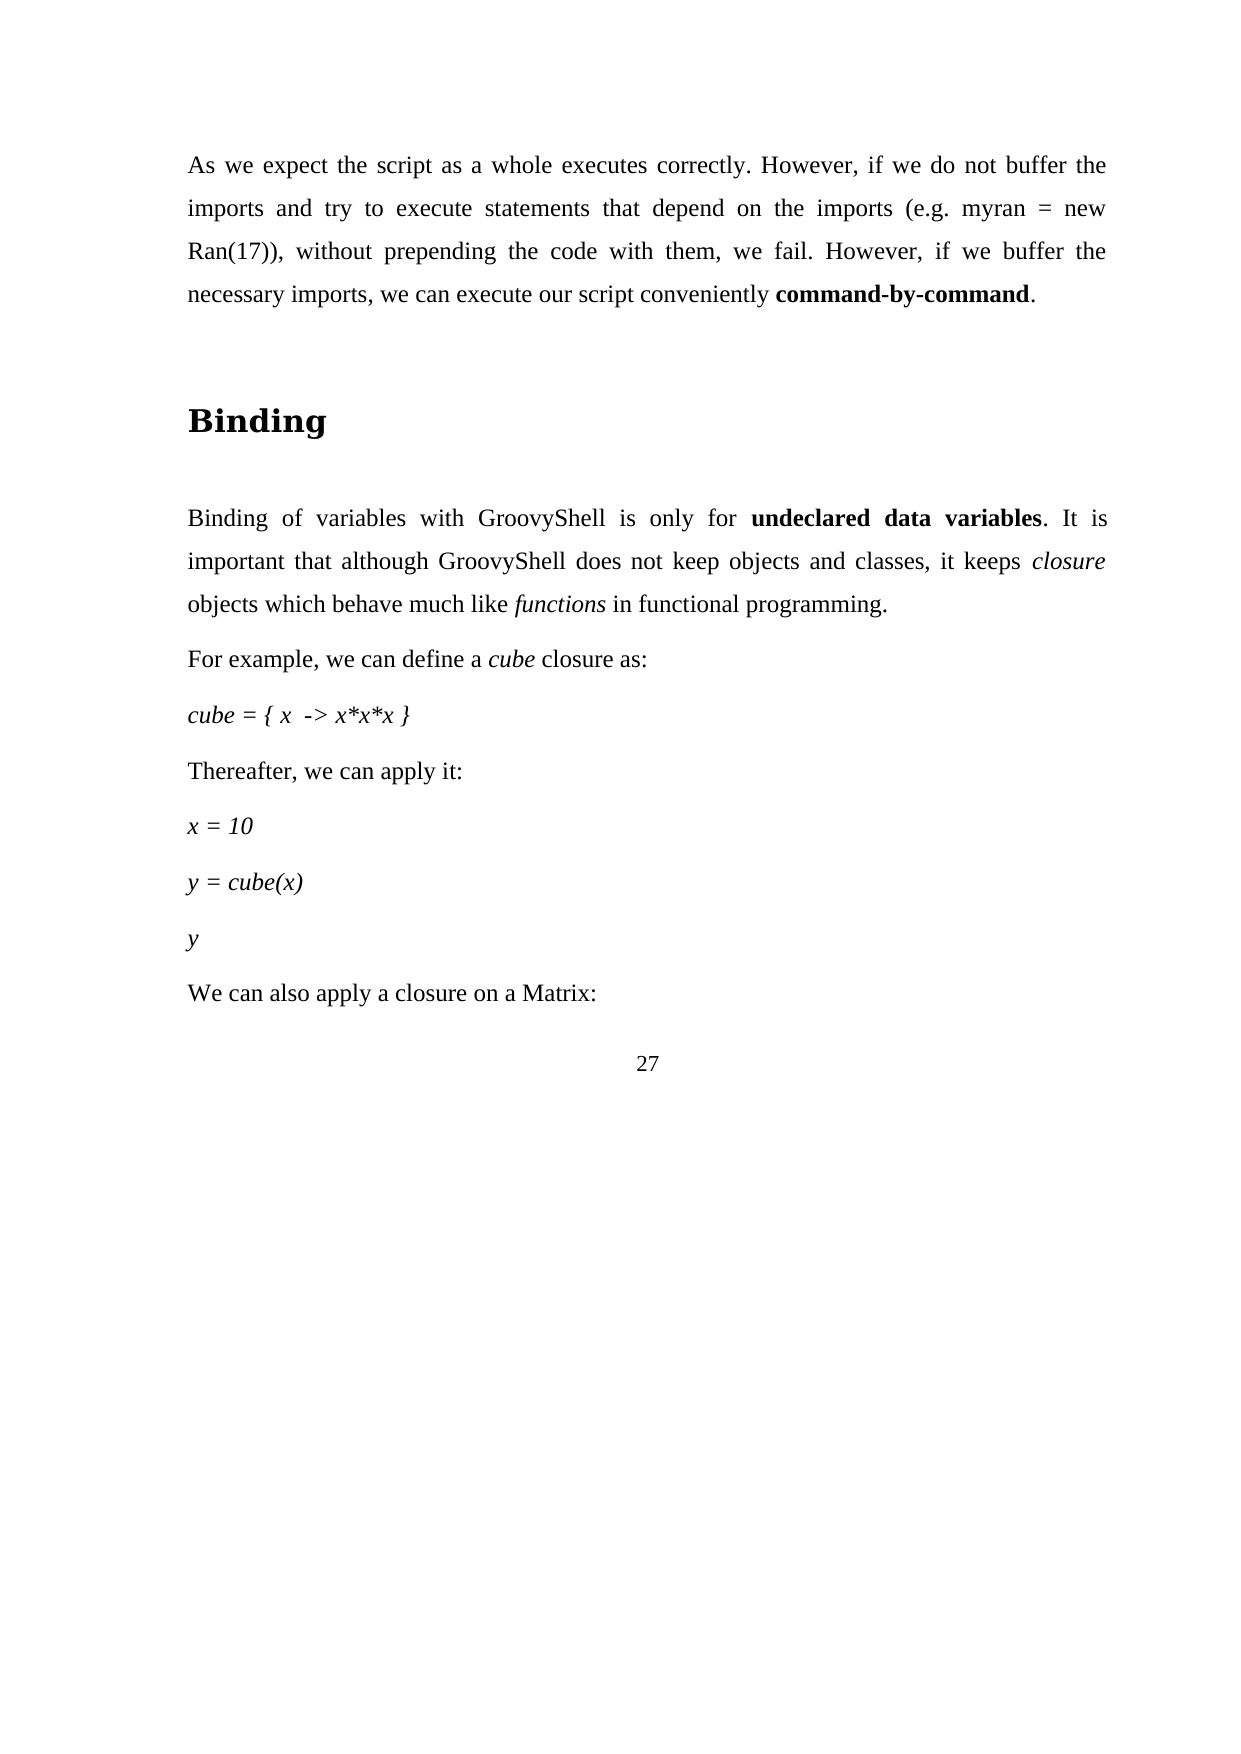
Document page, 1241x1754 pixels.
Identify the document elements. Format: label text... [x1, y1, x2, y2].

text As we expect the script as a whole executes correctly. However, if we do not buffer the imports and try to execute statements that depend on the imports (e.g. myran = new Ran(17)), without prepending the code with them, we fail. However, if we buffer the necessary imports, we can execute our script conveniently command-by-command. [187, 150, 1108, 308]
subtitle Binding [187, 403, 1108, 440]
text Thereafter, we can apply it: [187, 756, 1108, 784]
text cube = { x -> x*x*x } [187, 700, 1108, 729]
text For example, we can define a cube closure as: [187, 644, 1108, 673]
text y [187, 923, 1108, 951]
text We can also apply a closure on a Matrix: [187, 978, 1108, 1007]
text y = cube(x) [187, 867, 1108, 896]
text x = 10 [187, 811, 1108, 840]
text Binding of variables with GroovyShell is only for undeclared data variables. It is important that although GroovyShell does not keep objects and classes, it keeps closure objects which behave much like functions in functional programming. [187, 503, 1108, 618]
